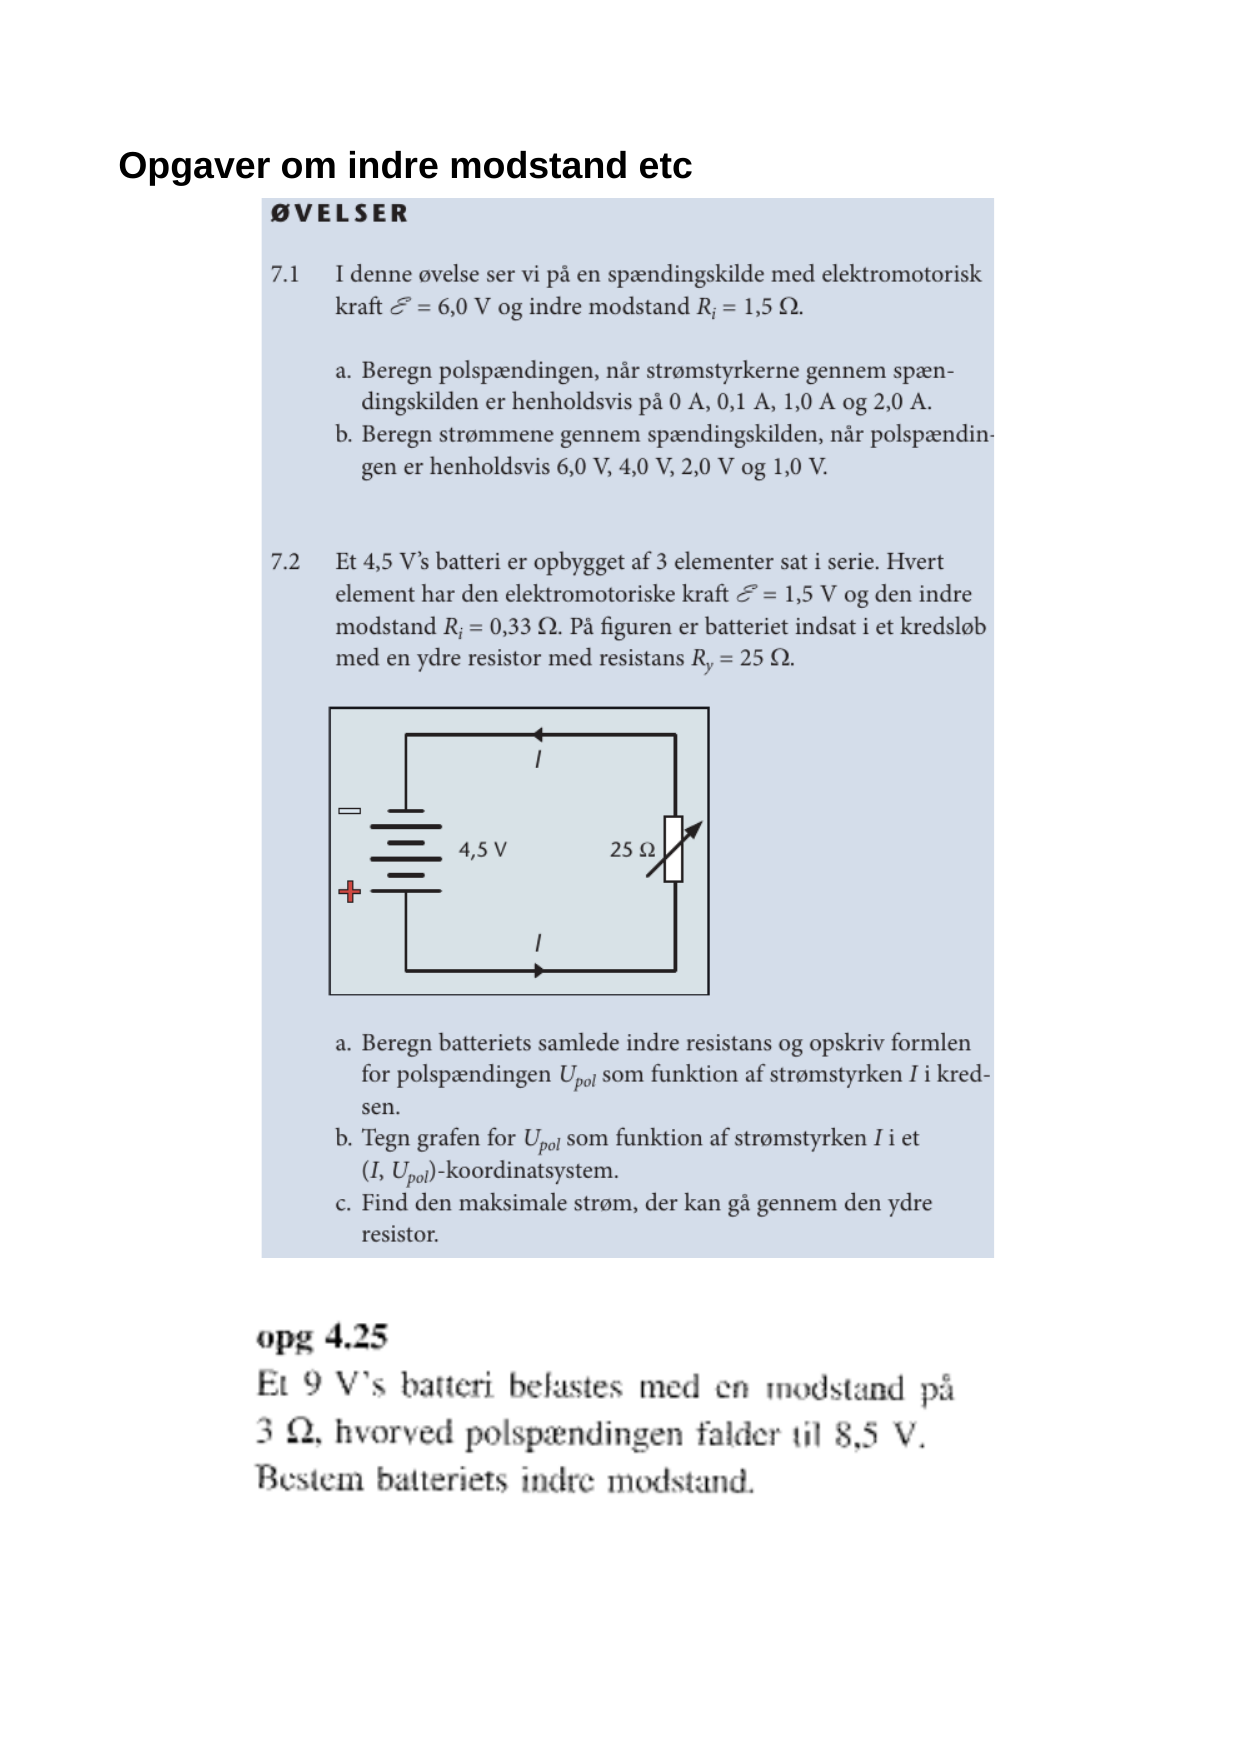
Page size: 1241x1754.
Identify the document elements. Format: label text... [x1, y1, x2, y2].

picture [261, 198, 995, 1258]
picture [243, 1311, 1008, 1523]
subtitle Opgaver om indre modstand etc [118, 143, 1122, 186]
